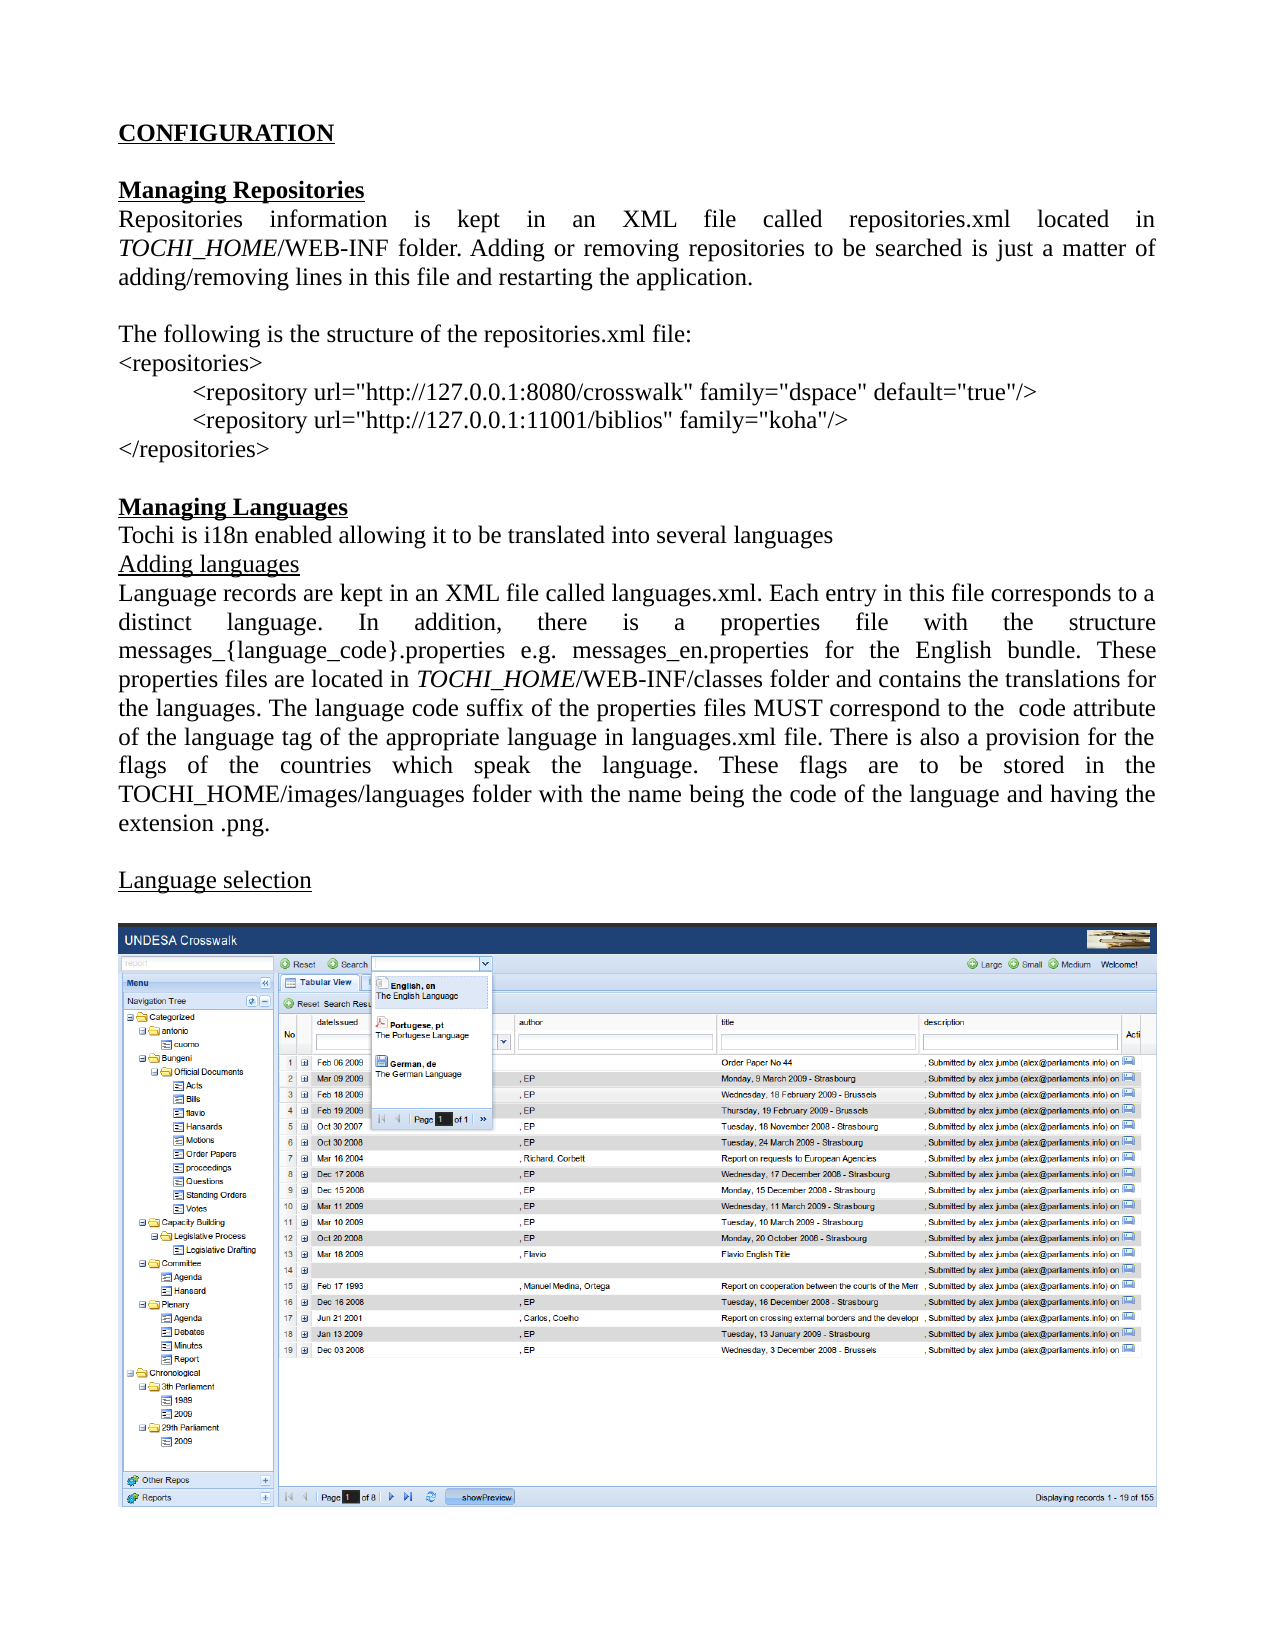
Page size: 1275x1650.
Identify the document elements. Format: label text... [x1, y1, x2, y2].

text <repository url="http://127.0.0.1:8080/crosswalk" family="dspace" default="true"/> [118, 377, 1157, 406]
picture [118, 923, 1157, 1507]
text CONFIGURATION [118, 118, 1157, 147]
text The following is the structure of the repositories.xml file: [118, 319, 1157, 348]
text Adding languages [118, 549, 1157, 578]
text Managing Languages [118, 492, 1157, 521]
text Repositories information is kept in an XML file called repositories.xml located in TOCHI_HOME/WEB-INF folder. Adding or removing repositories to be searched is just a matter of adding/removing lines in this file and restarting the application. [118, 204, 1157, 291]
text <repositories> [118, 348, 1157, 377]
text Language selection [118, 866, 1157, 894]
text Managing Repositories [118, 176, 1157, 204]
text <repository url="http://127.0.0.1:11001/biblios" family="koha"/> [118, 406, 1157, 434]
text Tochi is i18n enabled allowing it to be translated into several languages [118, 521, 1157, 549]
text </repositories> [118, 434, 1157, 463]
text Language records are kept in an XML file called languages.xml. Each entry in this file corresponds to a distinct language. In addition, there is a properties file with the structure messages_{language_code}.properties e.g. messages_en.properties for the English bundle. These properties files are located in TOCHI_HOME/WEB-INF/classes folder and contains the translations for the languages. The language code suffix of the properties files MUST correspond to the code attribute of the language tag of the appropriate language in languages.xml file. There is also a provision for the flags of the countries which speak the language. These flags are to be stored in the TOCHI_HOME/images/languages folder with the name being the code of the language and having the extension .png. [118, 578, 1157, 837]
